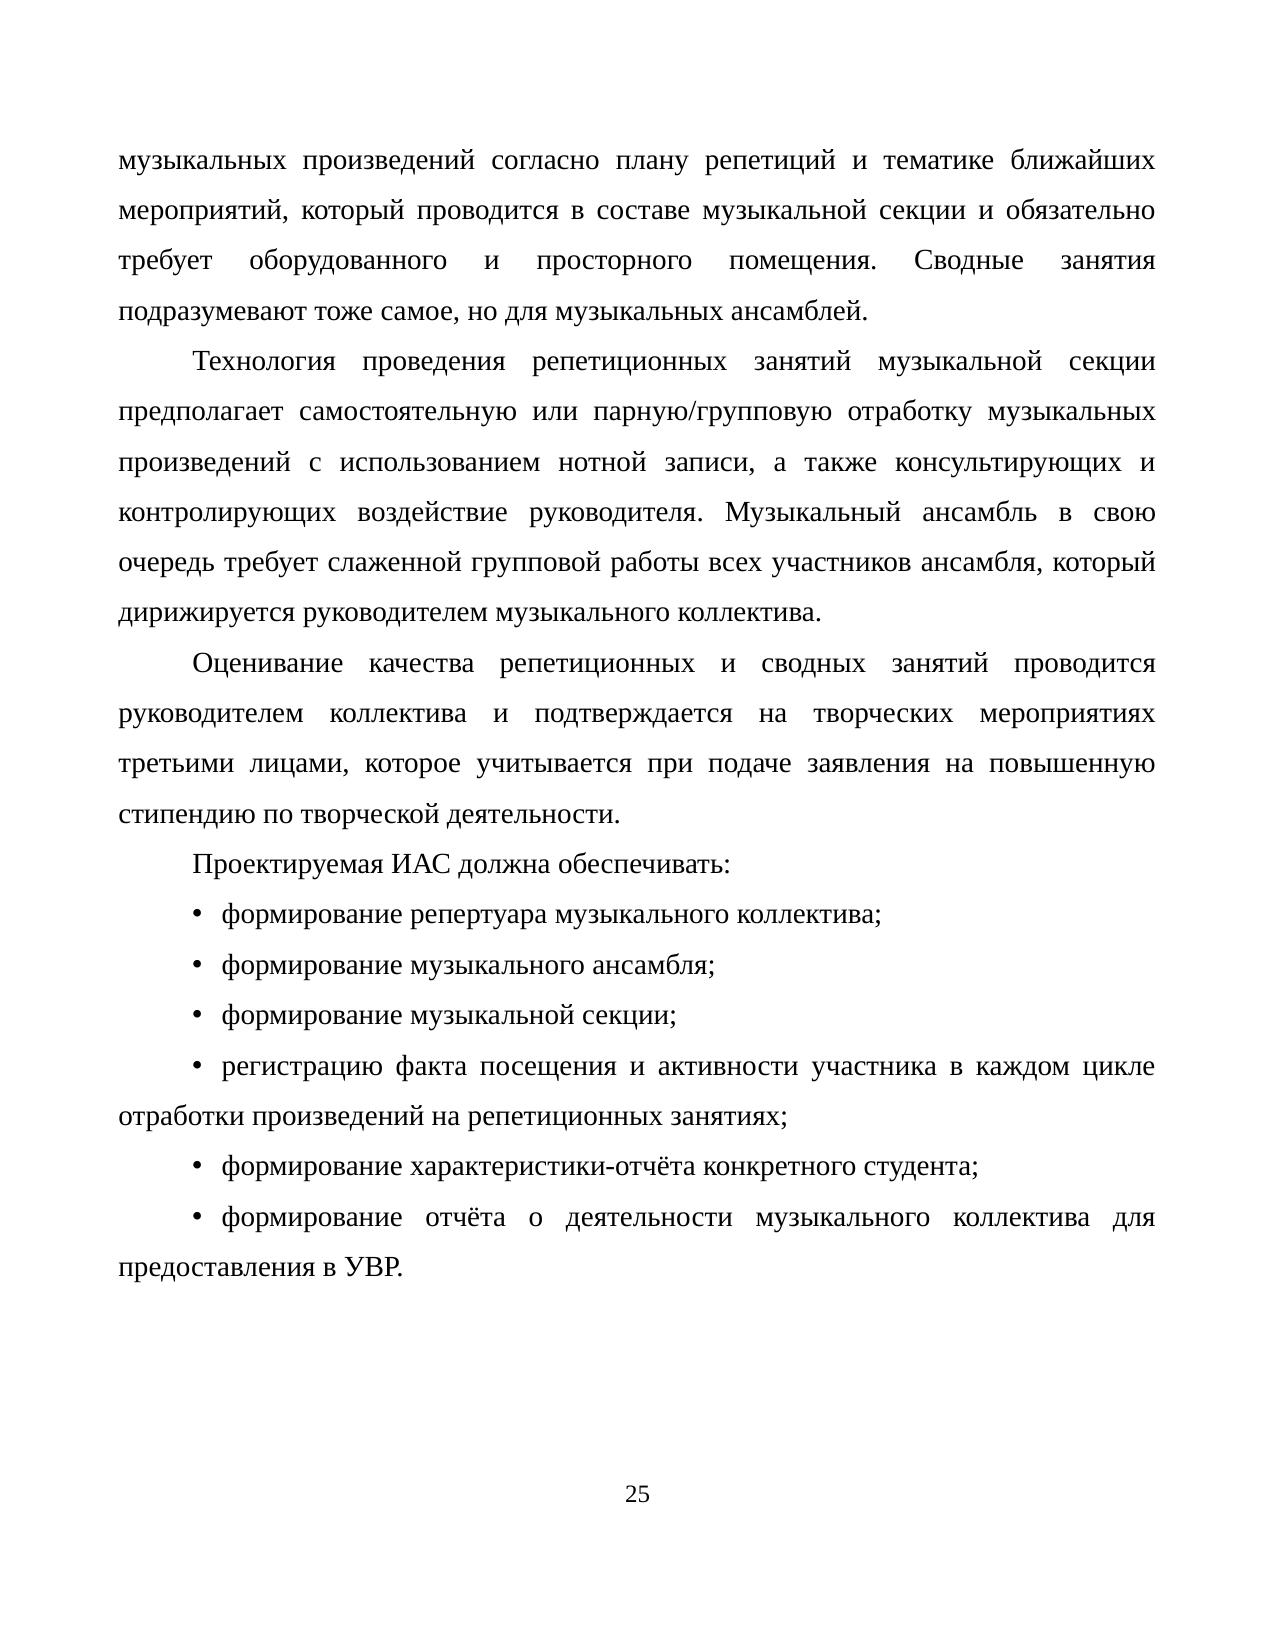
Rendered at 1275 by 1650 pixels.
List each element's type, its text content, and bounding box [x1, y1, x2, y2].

list формирование музыкального ансамбля; [118, 947, 1157, 981]
list формирование характеристики-отчёта конкретного студента; [118, 1148, 1157, 1182]
list формирование репертуара музыкального коллектива; [118, 896, 1157, 930]
text Технология проведения репетиционных занятий музыкальной секции предполагает самостоятельную или парную/групповую отработку музыкальных произведений с использованием нотной записи, а также консультирующих и контролирующих воздействие руководителя. Музыкальный ансамбль в свою очередь требует слаженной групповой работы всех участников ансамбля, который дирижируется руководителем музыкального коллектива. [118, 343, 1157, 628]
text Проектируемая ИАС должна обеспечивать: [118, 846, 1157, 880]
text Оценивание качества репетиционных и сводных занятий проводится руководителем коллектива и подтверждается на творческих мероприятиях третьими лицами, которое учитывается при подаче заявления на повышенную стипендию по творческой деятельности. [118, 645, 1157, 829]
list регистрацию факта посещения и активности участника в каждом цикле отработки произведений на репетиционных занятиях; [118, 1048, 1157, 1132]
list формирование отчёта о деятельности музыкального коллектива для предоставления в УВР. [118, 1199, 1157, 1283]
text музыкальных произведений согласно плану репетиций и тематике ближайших мероприятий, который проводится в составе музыкальной секции и обязательно требует оборудованного и просторного помещения. Сводные занятия подразумевают тоже самое, но для музыкальных ансамблей. [118, 142, 1157, 326]
list формирование музыкальной секции; [118, 997, 1157, 1031]
